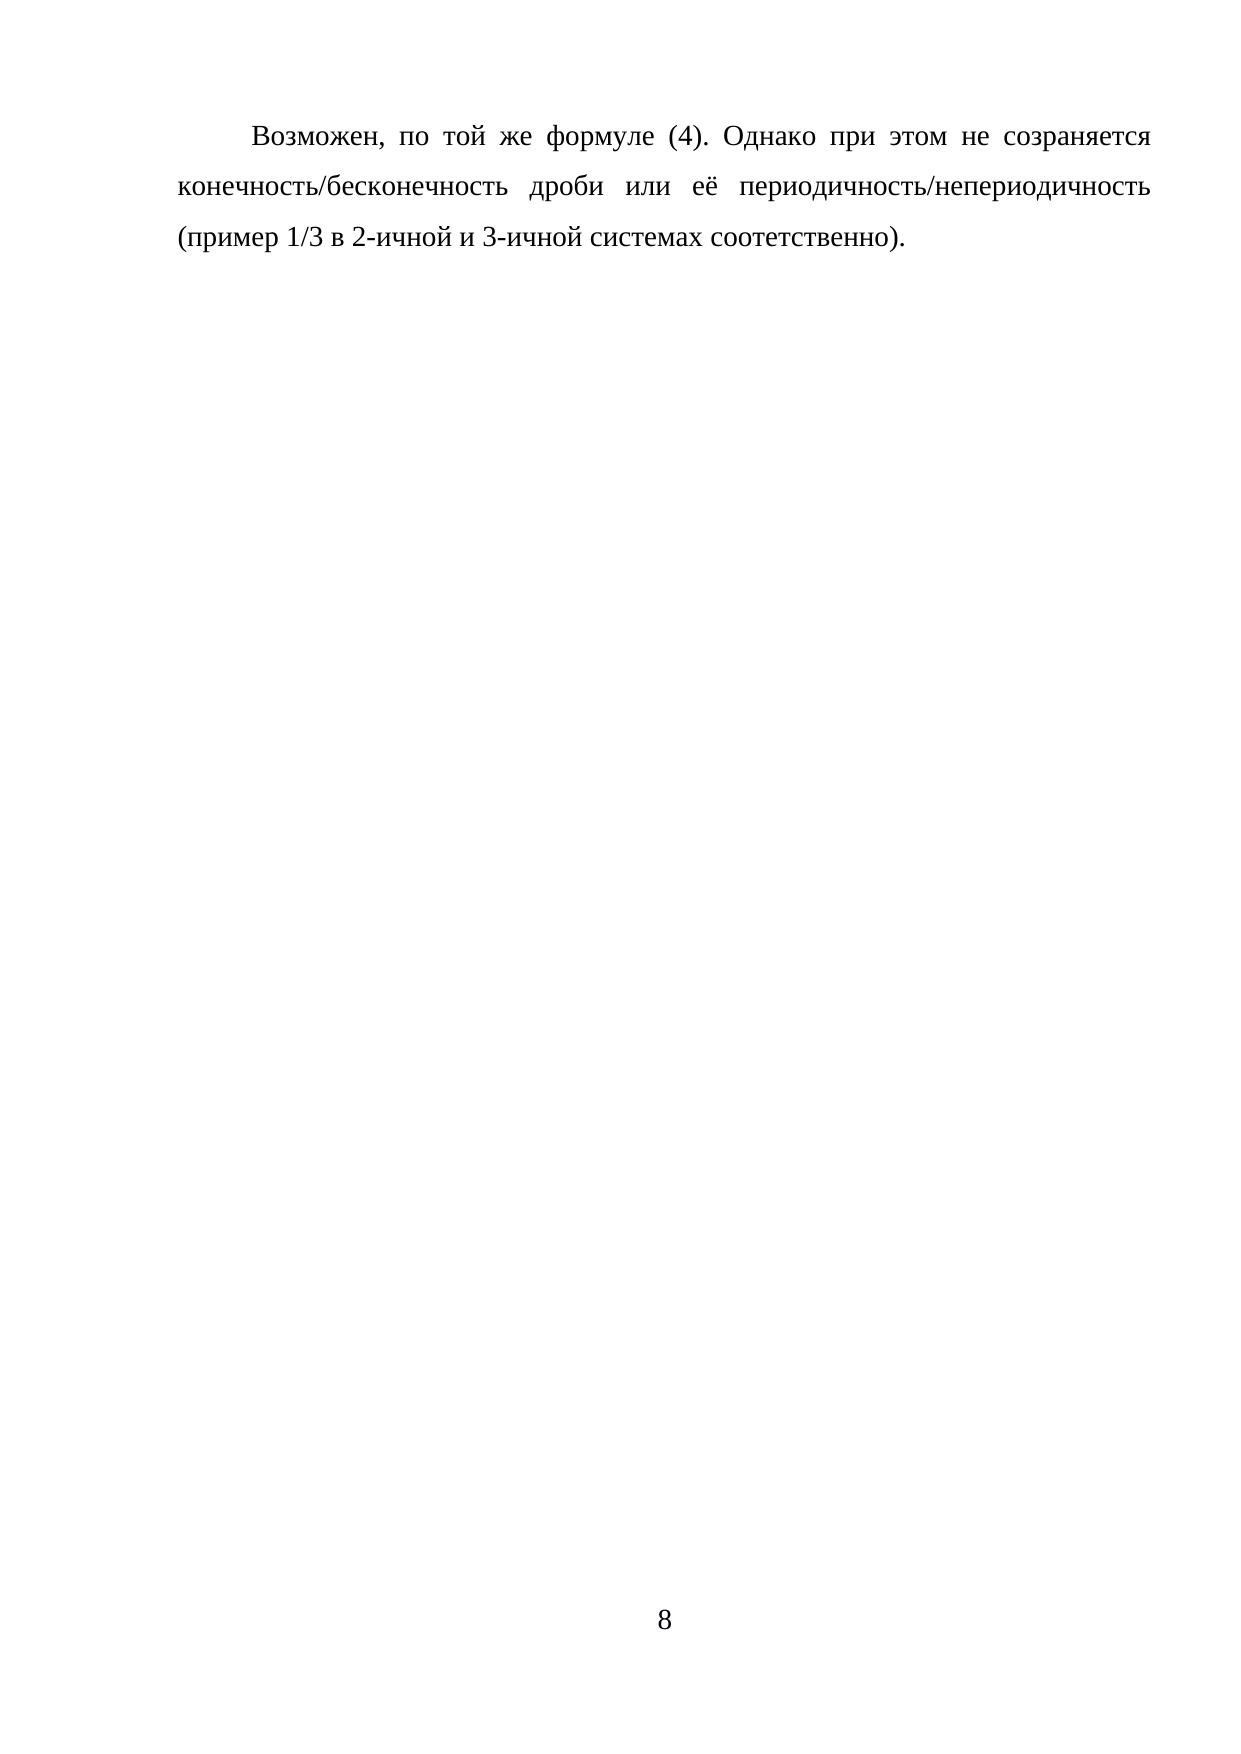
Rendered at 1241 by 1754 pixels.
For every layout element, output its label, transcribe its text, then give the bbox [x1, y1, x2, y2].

text Возможен, по той же формуле (4). Однако при этом не созраняется конечность/бесконечность дроби или её периодичность/непериодичность (пример 1/3 в 2-ичной и 3-ичной системах соотетственно). [177, 118, 1152, 252]
